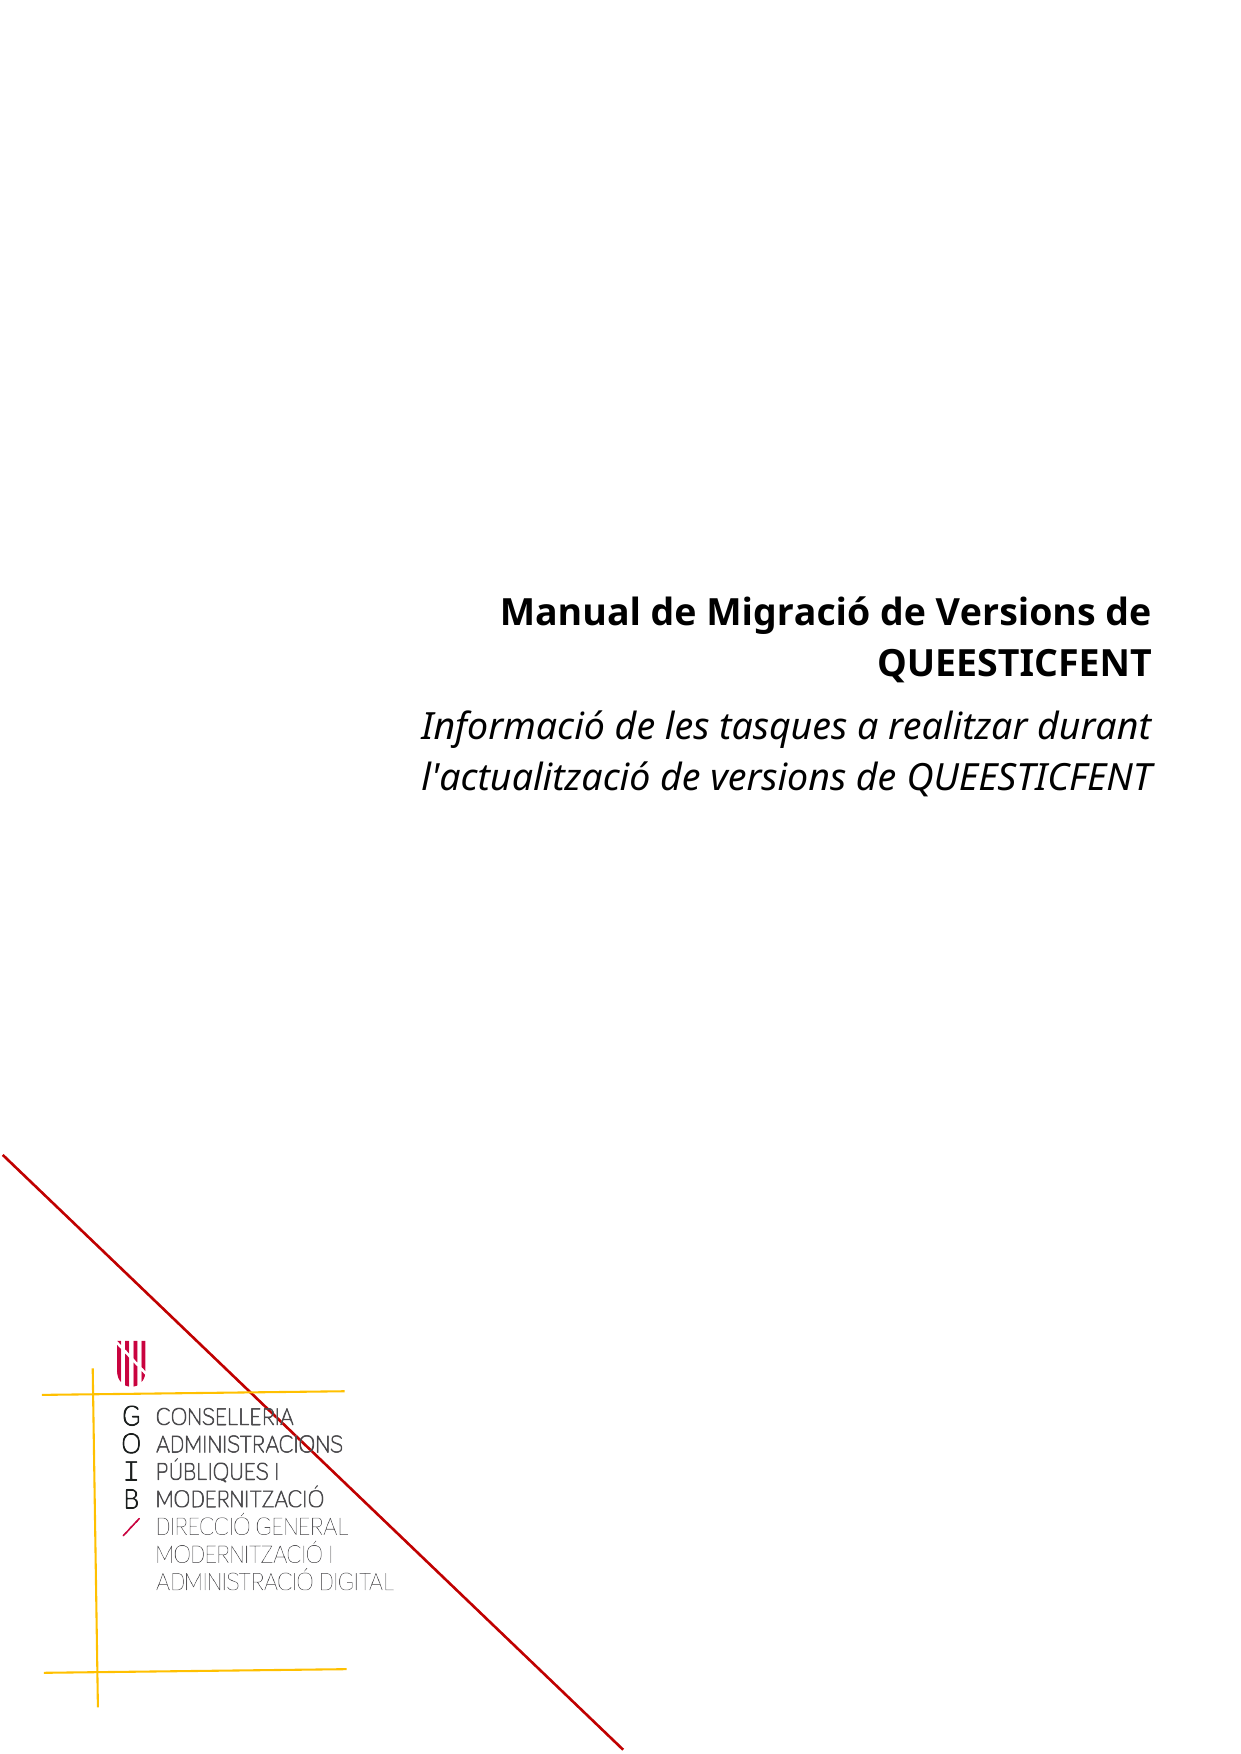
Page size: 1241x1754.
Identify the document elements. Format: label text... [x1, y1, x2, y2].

text Informació de les tasques a realitzar durant l'actualització de versions de QUEESTICFENT [266, 699, 1152, 802]
picture [82, 1303, 422, 1623]
text Manual de Migració de Versions de QUEESTICFENT [266, 586, 1152, 688]
